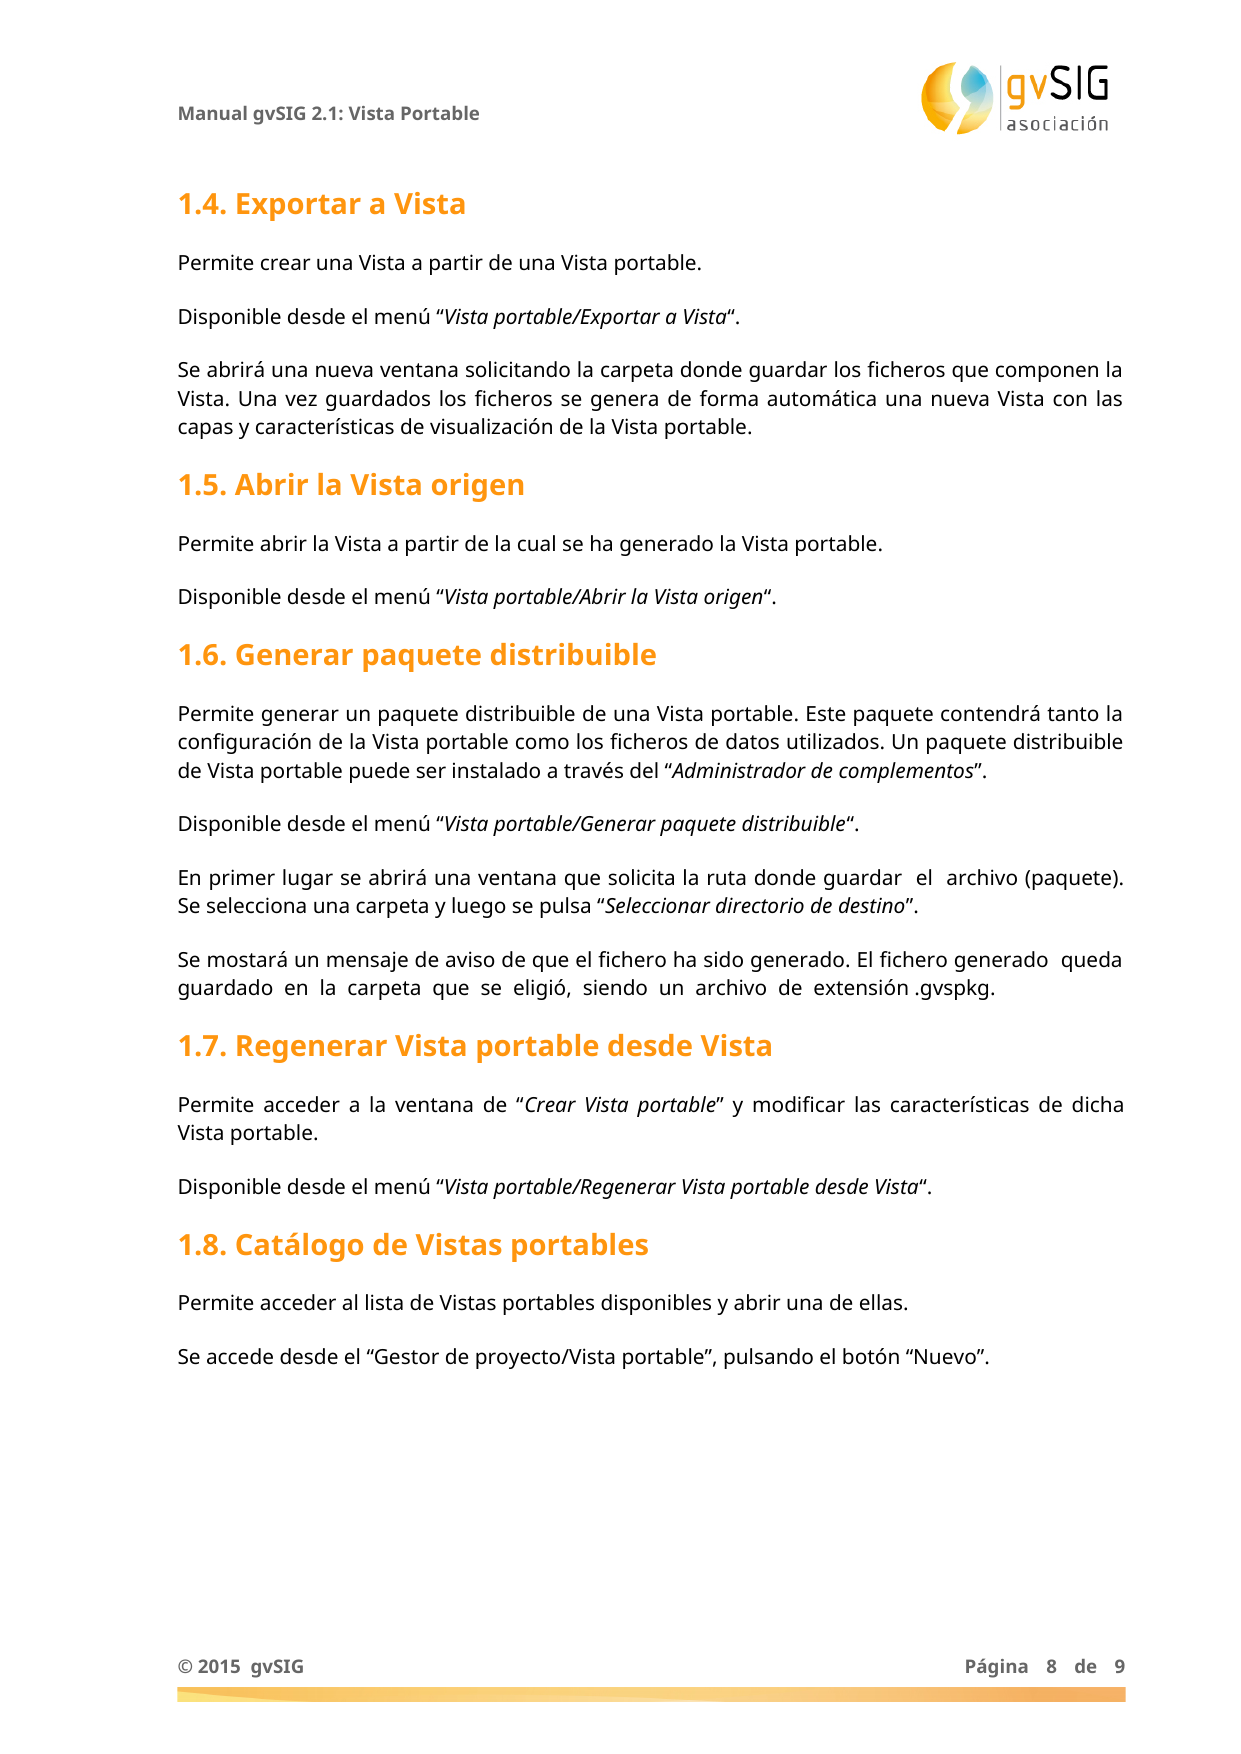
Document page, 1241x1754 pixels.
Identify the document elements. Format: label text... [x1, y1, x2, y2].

text Permite abrir la Vista a partir de la cual se ha generado la Vista portable. [177, 529, 1125, 557]
subtitle 1.8. Catálogo de Vistas portables [177, 1224, 1125, 1263]
text Se mostará un mensaje de aviso de que el fichero ha sido generado. El fichero generado queda guardado en la carpeta que se eligió, siendo un archivo de extensión .gvspkg. [177, 945, 1125, 1002]
text Permite crear una Vista a partir de una Vista portable. [177, 248, 1125, 277]
text Se abrirá una nueva ventana solicitando la carpeta donde guardar los ficheros que componen la Vista. Una vez guardados los ficheros se genera de forma automática una nueva Vista con las capas y características de visualización de la Vista portable. [177, 355, 1125, 441]
text Permite acceder al lista de Vistas portables disponibles y abrir una de ellas. [177, 1288, 1125, 1317]
text Disponible desde el menú “Vista portable/Abrir la Vista origen“. [177, 582, 1125, 611]
picture [902, 47, 1122, 148]
text Disponible desde el menú “Vista portable/Generar paquete distribuible“. [177, 809, 1125, 838]
subtitle 1.4. Exportar a Vista [177, 184, 1125, 223]
text Se accede desde el “Gestor de proyecto/Vista portable”, pulsando el botón “Nuevo”. [177, 1342, 1125, 1370]
text Disponible desde el menú “Vista portable/Exportar a Vista“. [177, 302, 1125, 330]
subtitle 1.6. Generar paquete distribuible [177, 634, 1125, 674]
picture [177, 1687, 1126, 1702]
text Disponible desde el menú “Vista portable/Regenerar Vista portable desde Vista“. [177, 1172, 1125, 1200]
text Permite acceder a la ventana de “Crear Vista portable” y modificar las características de dicha Vista portable. [177, 1090, 1125, 1147]
text Permite generar un paquete distribuible de una Vista portable. Este paquete contendrá tanto la configuración de la Vista portable como los ficheros de datos utilizados. Un paquete distribuible de Vista portable puede ser instalado a través del “Administrador de complementos”. [177, 699, 1125, 784]
text En primer lugar se abrirá una ventana que solicita la ruta donde guardar el archivo (paquete). Se selecciona una carpeta y luego se pulsa “Seleccionar directorio de destino”. [177, 863, 1125, 920]
subtitle 1.5. Abrir la Vista origen [177, 464, 1125, 504]
subtitle 1.7. Regenerar Vista portable desde Vista [177, 1025, 1125, 1065]
